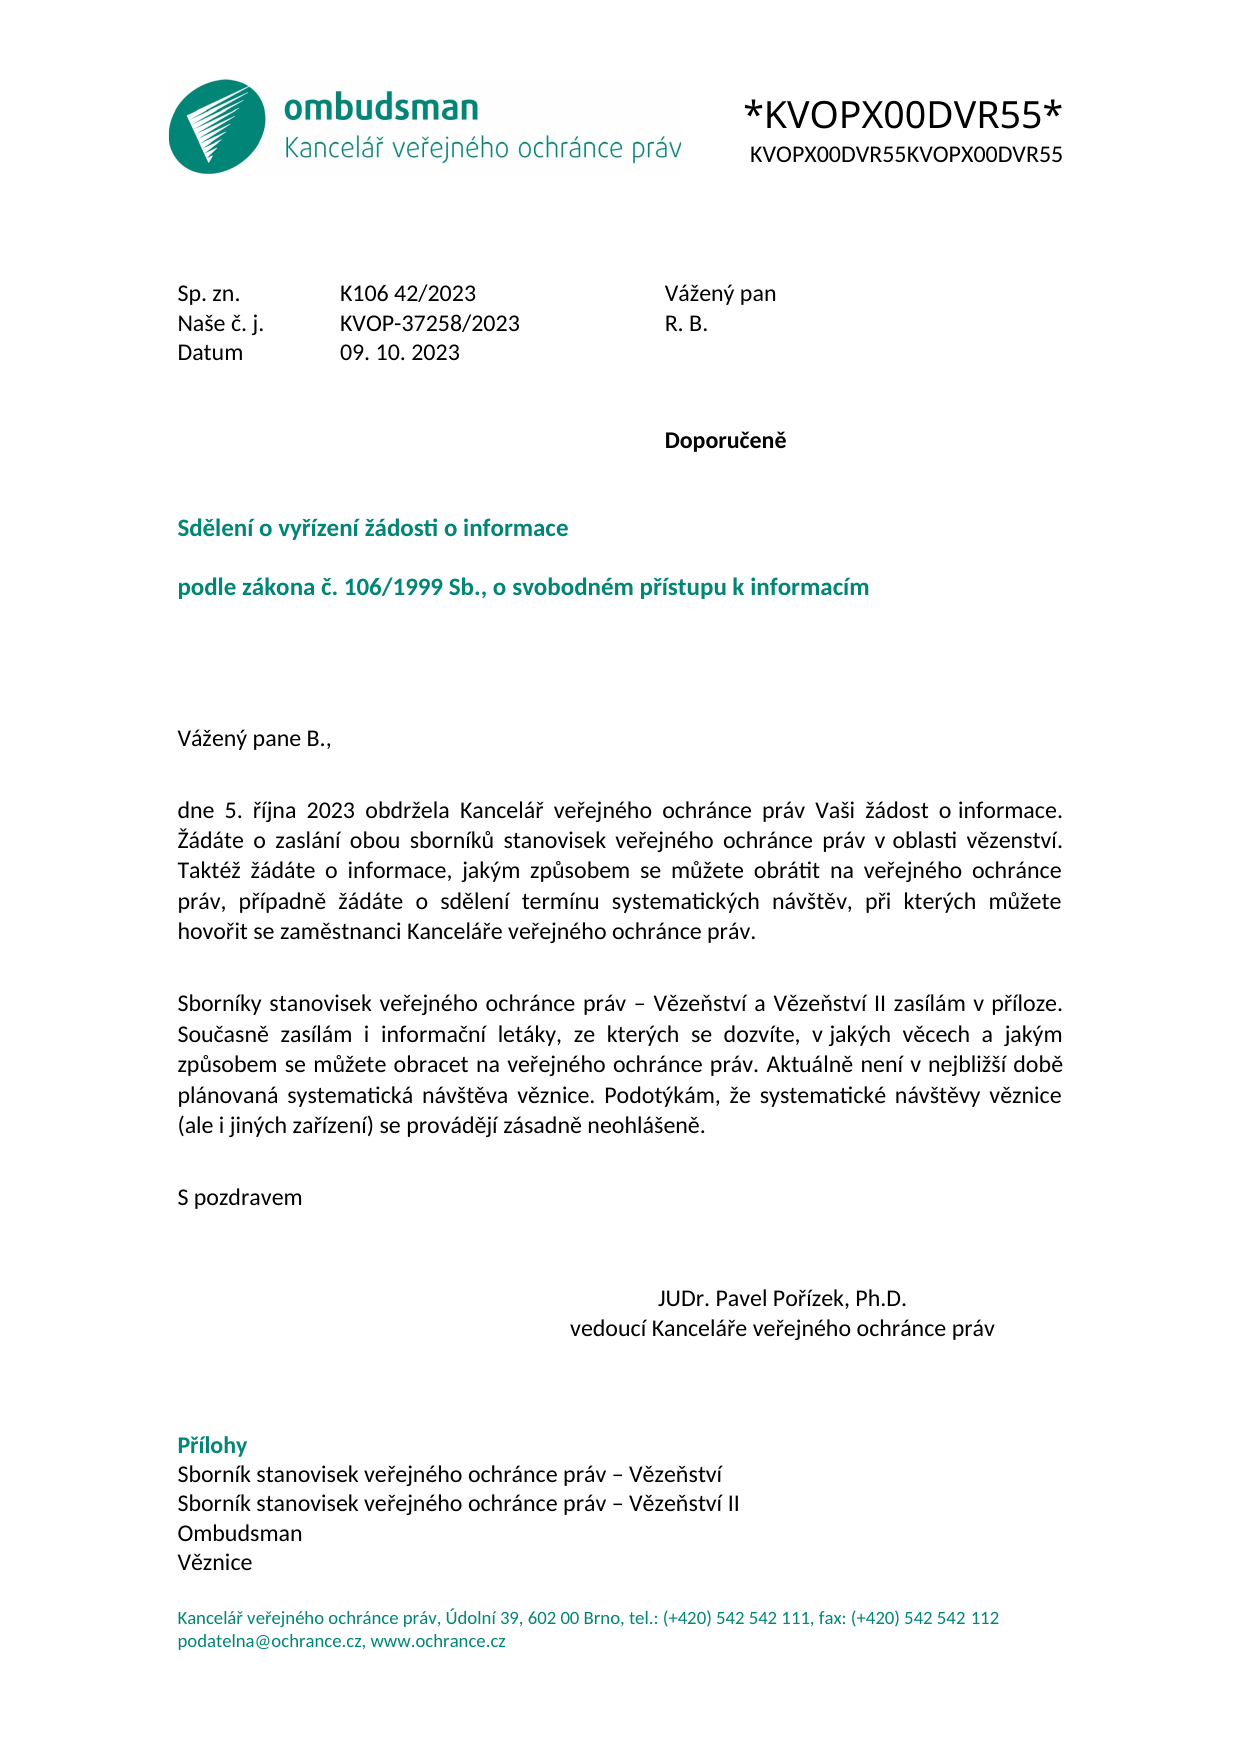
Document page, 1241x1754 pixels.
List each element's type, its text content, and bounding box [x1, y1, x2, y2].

text Ombudsman [177, 1518, 1063, 1547]
subtitle Sdělení o vyřízení žádosti o informace [177, 513, 1063, 543]
text Sborník stanovisek veřejného ochránce práv – Vězeňství II [177, 1488, 1063, 1518]
text Věznice [177, 1547, 1063, 1576]
text Sborníky stanovisek veřejného ochránce práv – Vězeňství a Vězeňství II zasílám v příloze. Současně zasílám i informační letáky, ze kterých se dozvíte, v jakých věcech a jakým způsobem se můžete obracet na veřejného ochránce práv. Aktuálně není v nejbližší době plánovaná systematická návštěva věznice. Podotýkám, že systematické návštěvy věznice (ale i jiných zařízení) se provádějí zásadně neohlášeně. [177, 988, 1063, 1139]
text vedoucí Kanceláře veřejného ochránce práv [502, 1313, 1063, 1342]
table_header Sp. zn. Naše č. j. Datum [177, 220, 340, 513]
text JUDr. Pavel Pořízek, Ph.D. [502, 1283, 1063, 1313]
text Přílohy [177, 1430, 1063, 1459]
table_header Vážený pan R. B. Doporučeně [665, 220, 1085, 513]
text Vážený pane B., [177, 723, 1063, 752]
text Sborník stanovisek veřejného ochránce práv – Vězeňství [177, 1459, 1063, 1488]
text dne 5. října 2023 obdržela Kancelář veřejného ochránce práv Vaši žádost o informace. Žádáte o zaslání obou sborníků stanovisek veřejného ochránce práv v oblasti vězenství. Taktéž žádáte o informace, jakým způsobem se můžete obrátit na veřejného ochránce práv, případně žádáte o sdělení termínu systematických návštěv, při kterých můžete hovořit se zaměstnanci Kanceláře veřejného ochránce práv. [177, 795, 1063, 946]
subtitle podle zákona č. 106/1999 Sb., o svobodném přístupu k informacím [177, 571, 1063, 602]
table_header K106 42/2023 KVOP-37258/2023 09. 10. 2023 [340, 220, 664, 513]
text S pozdravem [177, 1182, 1063, 1211]
